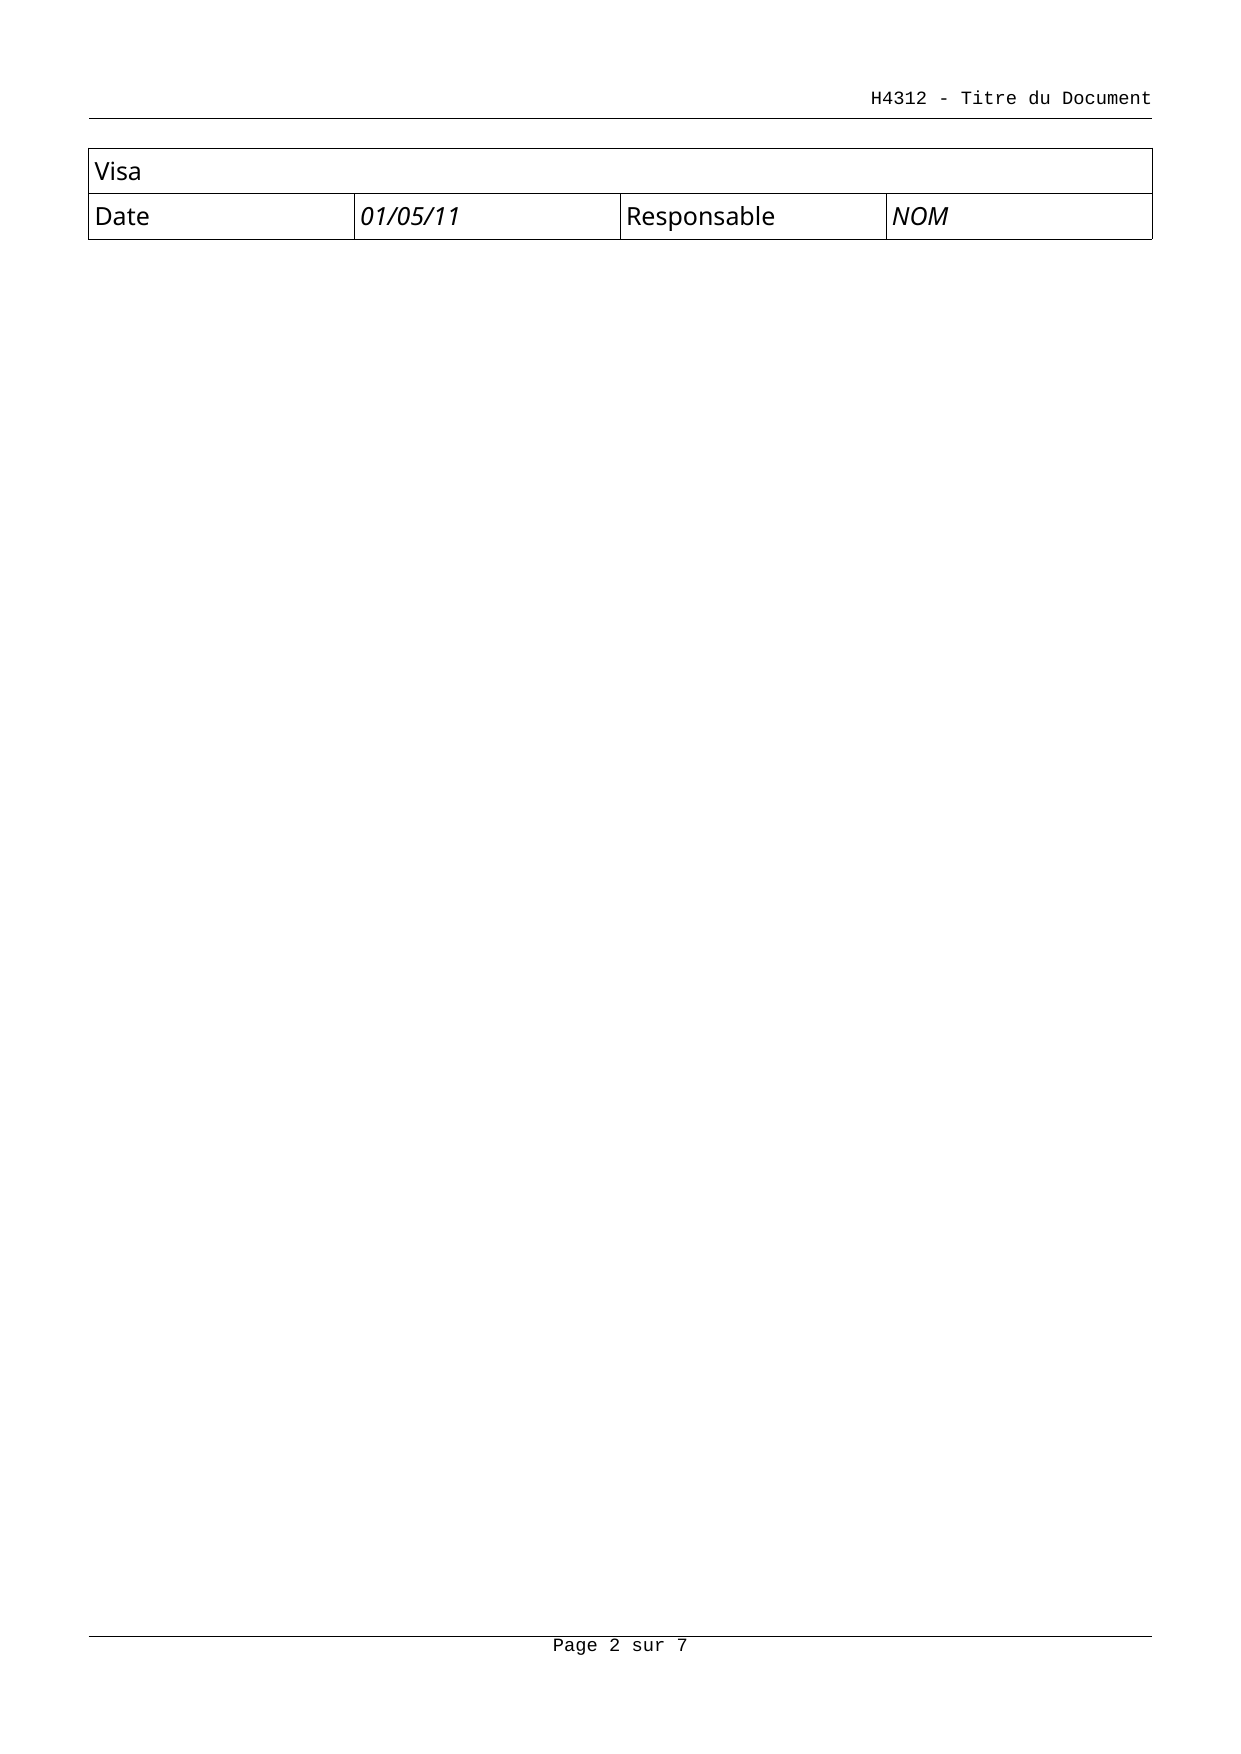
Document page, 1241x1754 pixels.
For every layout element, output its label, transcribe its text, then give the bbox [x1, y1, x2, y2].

table_header Visa [89, 149, 1152, 193]
table_cell 01/05/11 [355, 194, 620, 239]
table_cell NOM [887, 194, 1152, 239]
table_cell Date [89, 194, 354, 239]
table_cell Responsable [621, 194, 886, 239]
